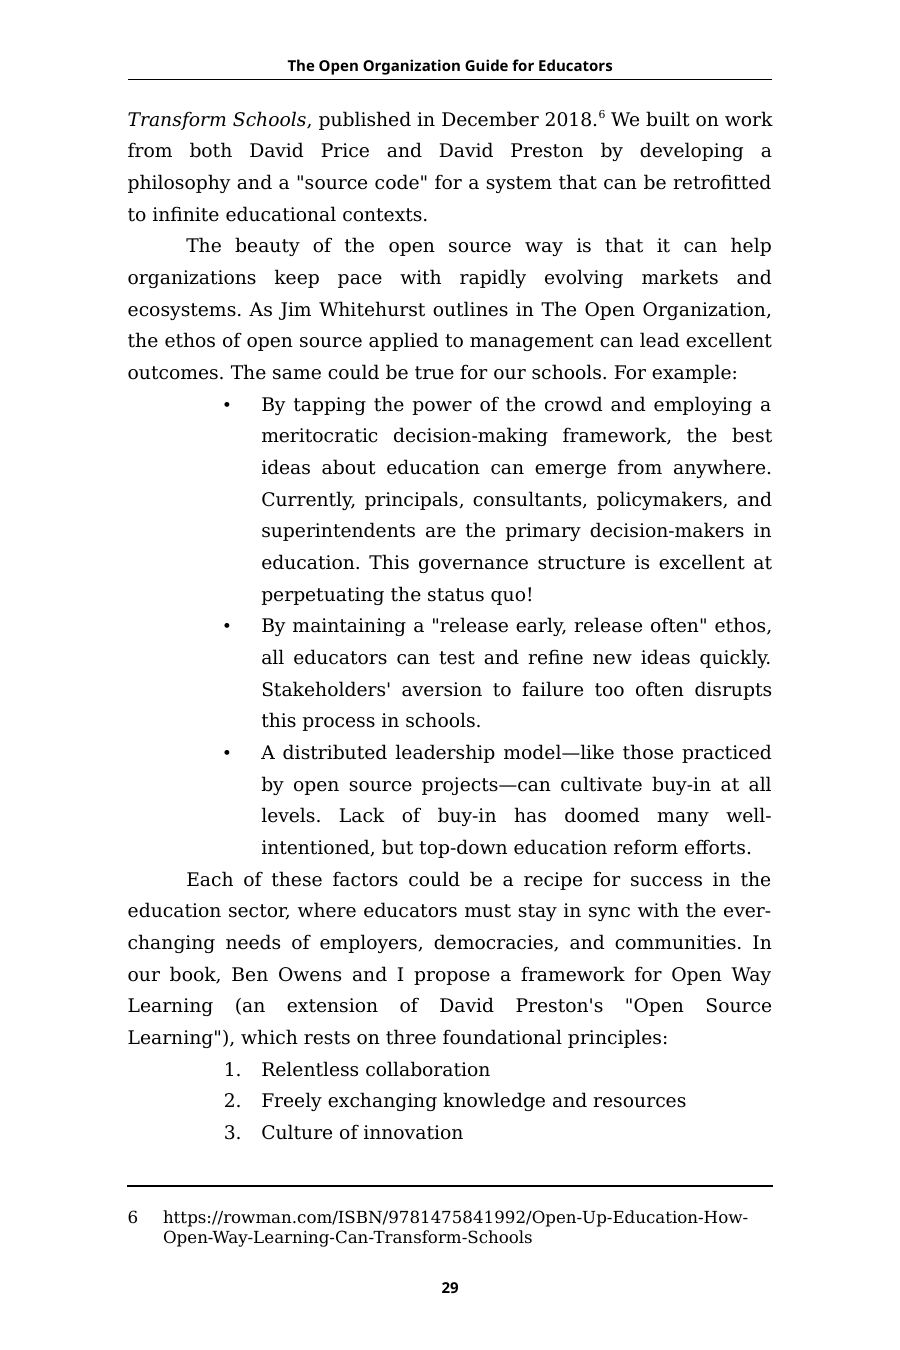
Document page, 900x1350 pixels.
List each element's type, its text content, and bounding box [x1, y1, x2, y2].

text Transform Schools, published in December 2018. We built on work from both David Price and David Preston by developing a philosophy and a "source code" for a system that can be retrofitted to infinite educational contexts. [127, 109, 772, 226]
text The beauty of the open source way is that it can help organizations keep pace with rapidly evolving markets and ecosystems. As Jim Whitehurst outlines in The Open Organization, the ethos of open source applied to management can lead excellent outcomes. The same could be true for our schools. For example: [127, 235, 772, 384]
list Culture of innovation [223, 1122, 772, 1144]
list Relentless collaboration [223, 1059, 772, 1081]
list By tapping the power of the crowd and employing a meritocratic decision-making framework, the best ideas about education can emerge from anywhere. Currently, principals, consultants, policymakers, and superintendents are the primary decision-makers in education. This governance structure is excellent at perpetuating the status quo! [223, 394, 772, 606]
text https://rowman.com/ISBN/9781475841992/Open-Up-Education-How-Open-Way-Learning-Can-Transform-Schools [127, 1208, 772, 1247]
text Each of these factors could be a recipe for success in the education sector, where educators must stay in sync with the ever-changing needs of employers, democracies, and communities. In our book, Ben Owens and I propose a framework for Open Way Learning (an extension of David Preston's "Open Source Learning"), which rests on three foundational principles: [127, 869, 772, 1049]
list A distributed leadership model—like those practiced by open source projects—can cultivate buy-in at all levels. Lack of buy-in has doomed many well-intentioned, but top-down education reform efforts. [223, 742, 772, 859]
list By maintaining a "release early, release often" ethos, all educators can test and refine new ideas quickly. Stakeholders' aversion to failure too often disrupts this process in schools. [223, 615, 772, 732]
list Freely exchanging knowledge and resources [223, 1090, 772, 1112]
